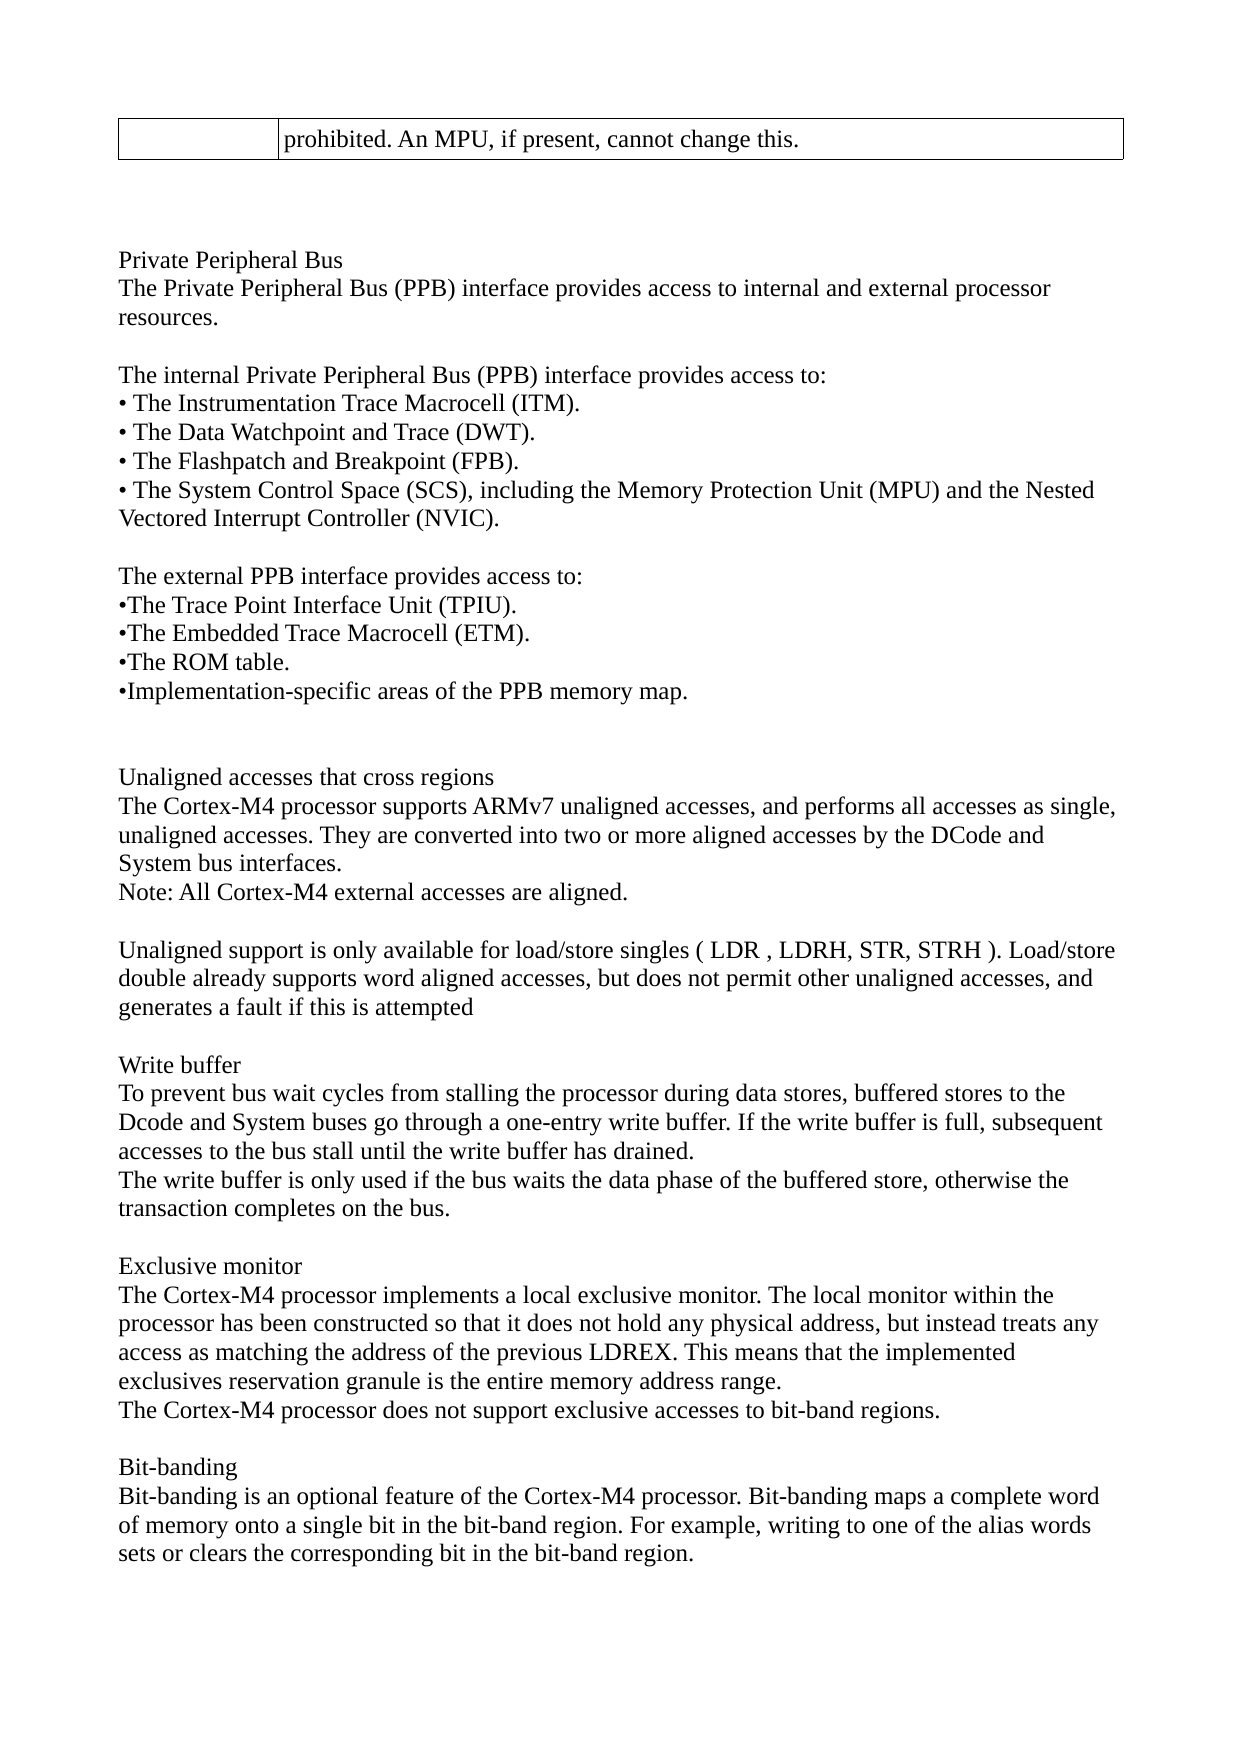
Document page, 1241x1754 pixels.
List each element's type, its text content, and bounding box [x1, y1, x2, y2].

text Unaligned support is only available for load/store singles ( LDR , LDRH, STR, STRH ). Load/store double already supports word aligned accesses, but does not permit other unaligned accesses, and generates a fault if this is attempted [118, 935, 1122, 1021]
text The Cortex-M4 processor implements a local exclusive monitor. The local monitor within the processor has been constructed so that it does not hold any physical address, but instead treats any access as matching the address of the previous LDREX. This means that the implemented exclusives reservation granule is the entire memory address range. [118, 1280, 1122, 1395]
text Private Peripheral Bus [118, 245, 1122, 273]
text Unaligned accesses that cross regions [118, 762, 1122, 791]
text The external PPB interface provides access to: [118, 561, 1122, 590]
text transaction completes on the bus. [118, 1193, 1122, 1222]
text The internal Private Peripheral Bus (PPB) interface provides access to: [118, 360, 1122, 388]
text The Cortex-M4 processor supports ARMv7 unaligned accesses, and performs all accesses as single, [118, 791, 1122, 820]
text Vectored Interrupt Controller (NVIC). [118, 503, 1122, 532]
text To prevent bus wait cycles from stalling the processor during data stores, buffered stores to the Dcode and System buses go through a one-entry write buffer. If the write buffer is full, subsequent accesses to the bus stall until the write buffer has drained. [118, 1078, 1122, 1165]
text Exclusive monitor [118, 1251, 1122, 1280]
text • The Data Watchpoint and Trace (DWT). [118, 417, 1122, 446]
text The write buffer is only used if the bus waits the data phase of the buffered store, otherwise the [118, 1165, 1122, 1193]
text The Private Peripheral Bus (PPB) interface provides access to internal and external processor resources. [118, 273, 1122, 331]
text Bit-banding is an optional feature of the Cortex-M4 processor. Bit-banding maps a complete word of memory onto a single bit in the bit-band region. For example, writing to one of the alias words sets or clears the corresponding bit in the bit-band region. [118, 1481, 1122, 1567]
text •Implementation-specific areas of the PPB memory map. [118, 676, 1122, 705]
text Note: All Cortex-M4 external accesses are aligned. [118, 877, 1122, 906]
table_cell prohibited. An MPU, if present, cannot change this. [279, 119, 1123, 158]
text •The ROM table. [118, 647, 1122, 676]
text •The Embedded Trace Macrocell (ETM). [118, 618, 1122, 647]
text • The Flashpatch and Breakpoint (FPB). [118, 446, 1122, 475]
text Write buffer [118, 1050, 1122, 1078]
text Bit-banding [118, 1452, 1122, 1481]
table_cell [119, 119, 278, 158]
text • The System Control Space (SCS), including the Memory Protection Unit (MPU) and the Nested [118, 475, 1122, 503]
text The Cortex-M4 processor does not support exclusive accesses to bit-band regions. [118, 1395, 1122, 1423]
text •The Trace Point Interface Unit (TPIU). [118, 590, 1122, 618]
text • The Instrumentation Trace Macrocell (ITM). [118, 388, 1122, 417]
text unaligned accesses. They are converted into two or more aligned accesses by the DCode and System bus interfaces. [118, 820, 1122, 877]
